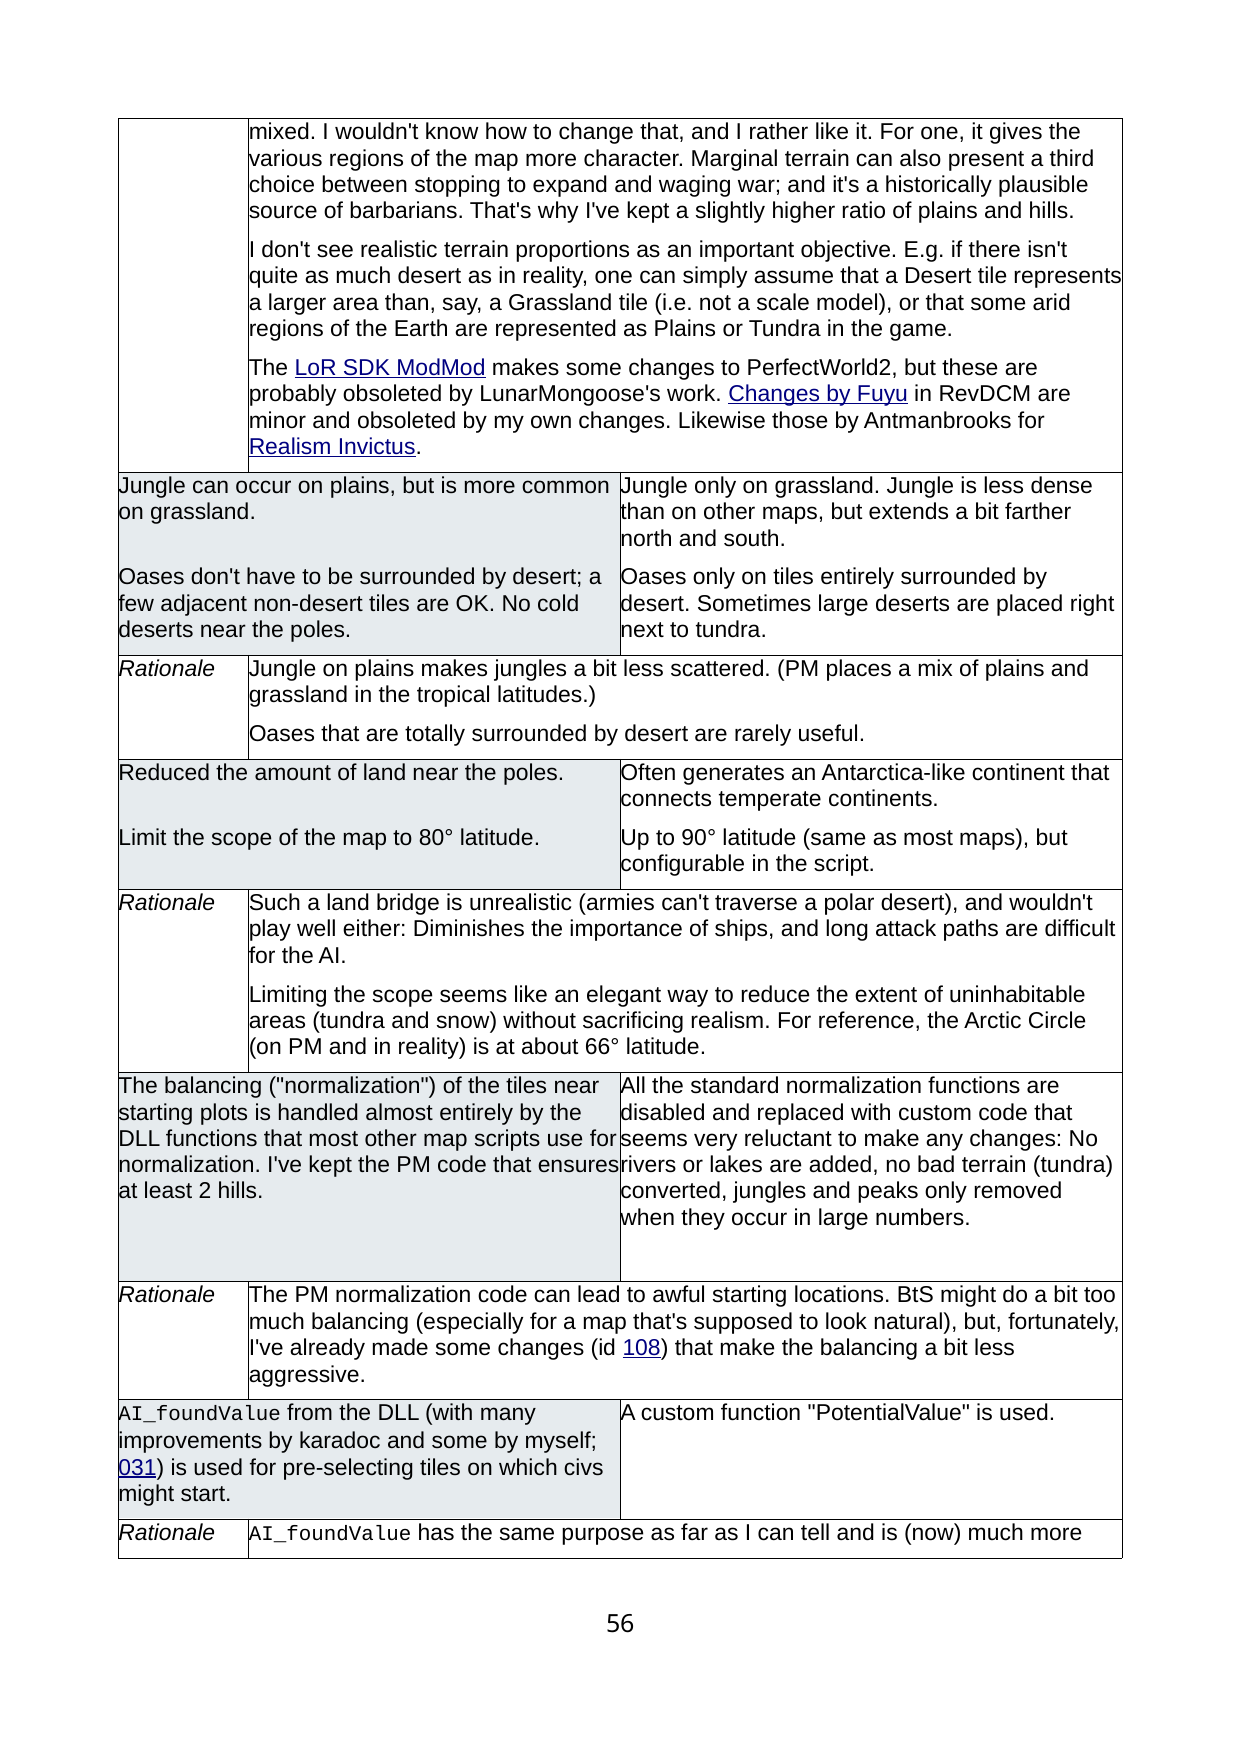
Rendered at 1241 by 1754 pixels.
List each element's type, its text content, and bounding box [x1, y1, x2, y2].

table_cell AI_foundValue has the same purpose as far as I can tell and is (now) much more [249, 1520, 1122, 1557]
table_cell Jungle only on grassland. Jungle is less dense than on other maps, but extends a bit farther north and south. Oases only on tiles entirely surrounded by desert. Sometimes large deserts are placed right next to tundra. [621, 473, 1122, 655]
table_cell [119, 119, 248, 472]
table_cell Rationale [119, 1520, 248, 1557]
table_cell Rationale [119, 656, 248, 759]
table_cell mixed. I wouldn't know how to change that, and I rather like it. For one, it gives the various regions of the map more character. Marginal terrain can also present a third choice between stopping to expand and waging war; and it's a historically plausible source of barbarians. That's why I've kept a slightly higher ratio of plains and hills. I don't see realistic terrain proportions as an important objective. E.g. if there isn't quite as much desert as in reality, one can simply assume that a Desert tile represents a larger area than, say, a Grassland tile (i.e. not a scale model), or that some arid regions of the Earth are represented as Plains or Tundra in the game. The LoR SDK ModMod makes some changes to PerfectWorld2, but these are probably obsoleted by LunarMongoose's work. Changes by Fuyu in RevDCM are minor and obsoleted by my own changes. Likewise those by Antmanbrooks for Realism Invictus. [249, 119, 1122, 472]
table_cell Rationale [119, 890, 248, 1072]
table_cell Jungle can occur on plains, but is more common on grassland. Oases don't have to be surrounded by desert; a few adjacent non-desert tiles are OK. No cold deserts near the poles. [119, 473, 620, 655]
table_cell Rationale [119, 1282, 248, 1399]
table_cell Reduced the amount of land near the poles. Limit the scope of the map to 80° latitude. [119, 760, 620, 889]
table_cell All the standard normalization functions are disabled and replaced with custom code that seems very reluctant to make any changes: No rivers or lakes are added, no bad terrain (tundra) converted, jungles and peaks only removed when they occur in large numbers. [621, 1073, 1122, 1281]
table_cell The PM normalization code can lead to awful starting locations. BtS might do a bit too much balancing (especially for a map that's supposed to look natural), but, fortunately, I've already made some changes (id 108) that make the balancing a bit less aggressive. [249, 1282, 1122, 1399]
table_cell Often generates an Antarctica-like continent that connects temperate continents. Up to 90° latitude (same as most maps), but configurable in the script. [621, 760, 1122, 889]
table_cell Jungle on plains makes jungles a bit less scattered. (PM places a mix of plains and grassland in the tropical latitudes.) Oases that are totally surrounded by desert are rarely useful. [249, 656, 1122, 759]
table_cell The balancing ("normalization") of the tiles near starting plots is handled almost entirely by the DLL functions that most other map scripts use for normalization. I've kept the PM code that ensures at least 2 hills. [119, 1073, 620, 1281]
table_cell A custom function "PotentialValue" is used. [621, 1400, 1122, 1518]
table_cell Such a land bridge is unrealistic (armies can't traverse a polar desert), and wouldn't play well either: Diminishes the importance of ships, and long attack paths are difficult for the AI. Limiting the scope seems like an elegant way to reduce the extent of uninhabitable areas (tundra and snow) without sacrificing realism. For reference, the Arctic Circle (on PM and in reality) is at about 66° latitude. [249, 890, 1122, 1072]
table_cell AI_foundValue from the DLL (with many improvements by karadoc and some by myself; 031) is used for pre-selecting tiles on which civs might start. [119, 1400, 620, 1518]
